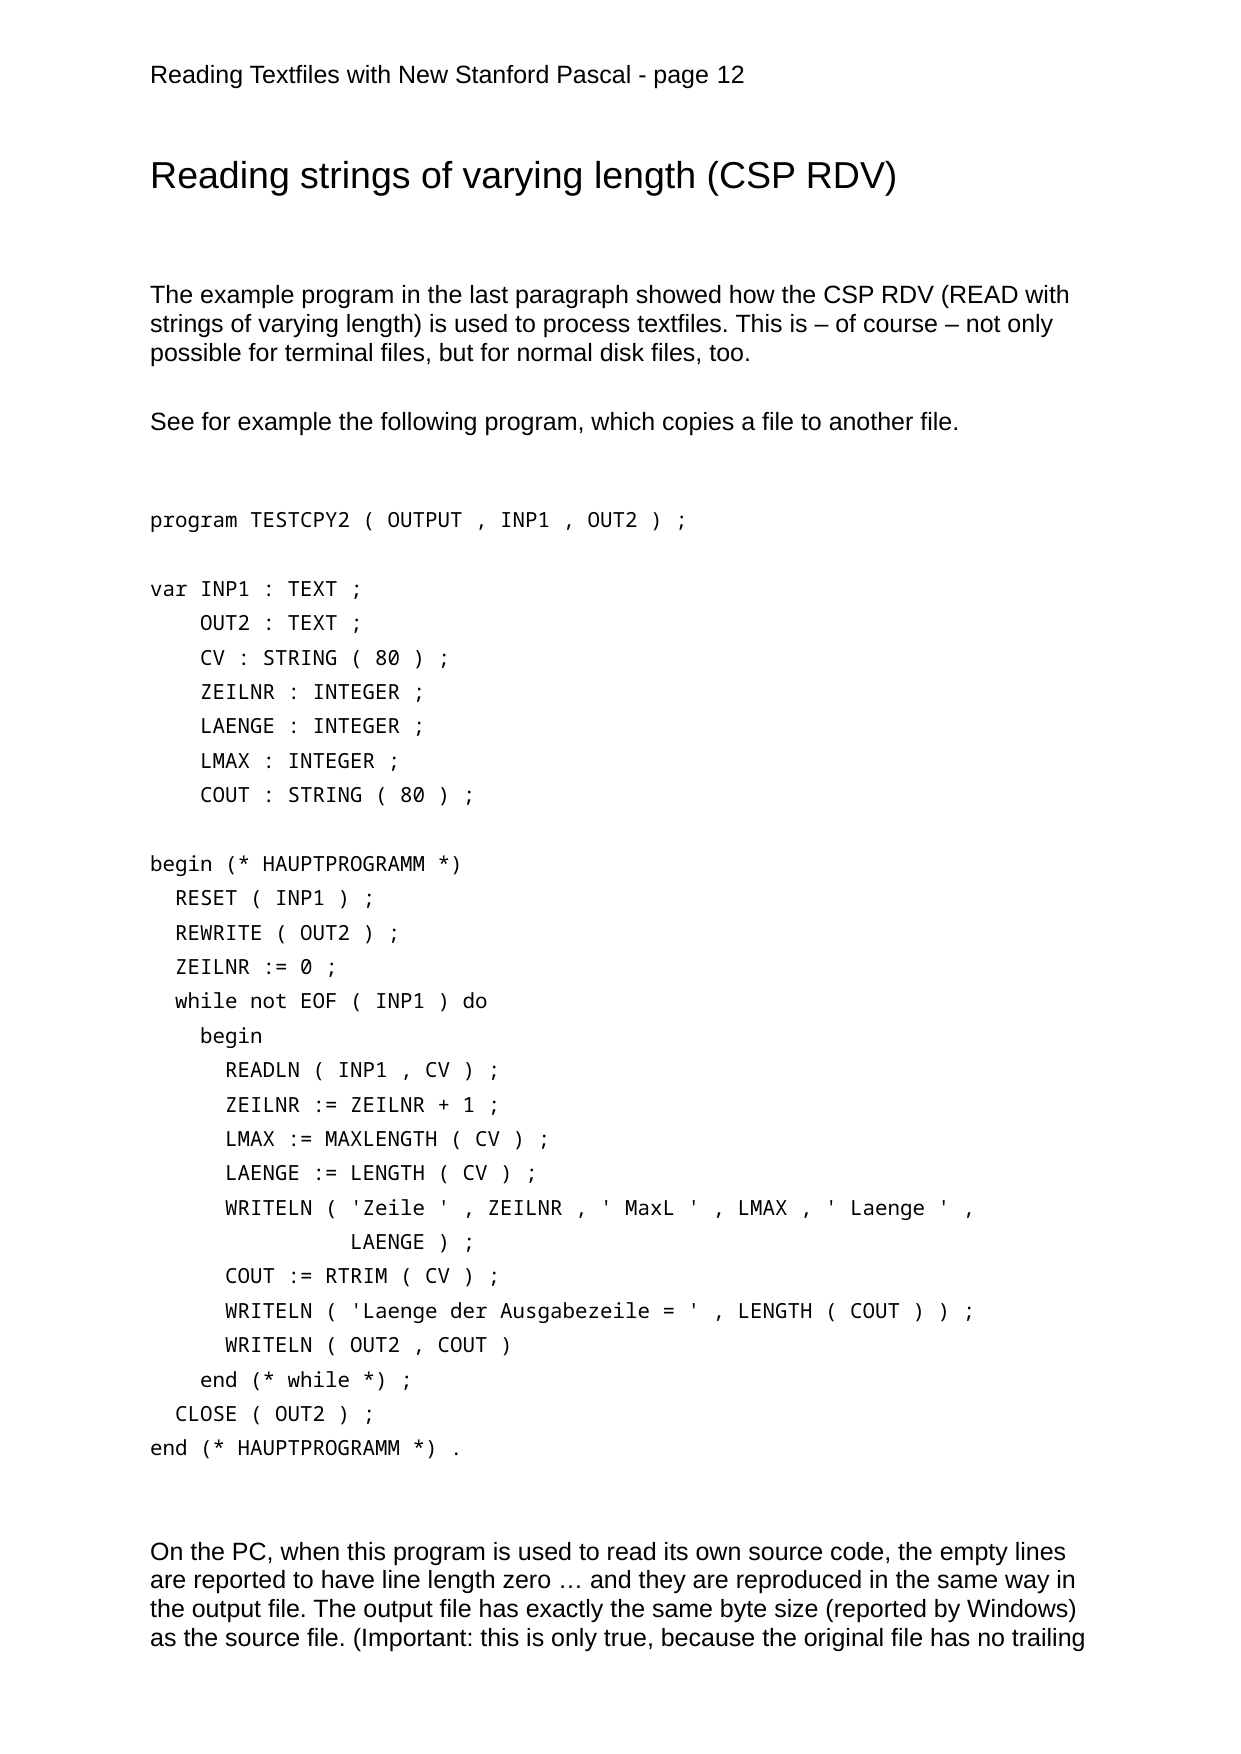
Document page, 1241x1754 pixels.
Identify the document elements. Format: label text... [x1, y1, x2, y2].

text REWRITE ( OUT2 ) ; [150, 918, 1090, 946]
text LMAX := MAXLENGTH ( CV ) ; [150, 1124, 1090, 1153]
text CLOSE ( OUT2 ) ; [150, 1399, 1090, 1428]
text WRITELN ( 'Zeile ' , ZEILNR , ' MaxL ' , LMAX , ' Laenge ' , [150, 1193, 1090, 1221]
text program TESTCPY2 ( OUTPUT , INP1 , OUT2 ) ; [150, 505, 1090, 534]
text LMAX : INTEGER ; [150, 746, 1090, 774]
text ZEILNR := ZEILNR + 1 ; [150, 1090, 1090, 1118]
text RESET ( INP1 ) ; [150, 883, 1090, 912]
text Reading strings of varying length (CSP RDV) [150, 153, 1090, 197]
text while not EOF ( INP1 ) do [150, 987, 1090, 1015]
text ZEILNR : INTEGER ; [150, 677, 1090, 706]
text WRITELN ( OUT2 , COUT ) [150, 1330, 1090, 1359]
text begin [150, 1021, 1090, 1049]
text LAENGE := LENGTH ( CV ) ; [150, 1158, 1090, 1187]
text ZEILNR := 0 ; [150, 952, 1090, 981]
text See for example the following program, which copies a file to another file. [150, 407, 1090, 436]
text end (* while *) ; [150, 1365, 1090, 1393]
text var INP1 : TEXT ; [150, 574, 1090, 603]
text COUT := RTRIM ( CV ) ; [150, 1262, 1090, 1290]
text end (* HAUPTPROGRAMM *) . [150, 1433, 1090, 1462]
text LAENGE : INTEGER ; [150, 712, 1090, 740]
text On the PC, when this program is used to read its own source code, the empty lines are reported to have line length zero … and they are reproduced in the same way in the output file. The output file has exactly the same byte size (reported by Windows) as the source file. (Important: this is only true, because the original file has no trailing [150, 1537, 1090, 1652]
text LAENGE ) ; [150, 1227, 1090, 1256]
text begin (* HAUPTPROGRAMM *) [150, 849, 1090, 878]
text WRITELN ( 'Laenge der Ausgabezeile = ' , LENGTH ( COUT ) ) ; [150, 1296, 1090, 1324]
text READLN ( INP1 , CV ) ; [150, 1055, 1090, 1084]
text The example program in the last paragraph showed how the CSP RDV (READ with strings of varying length) is used to process textfiles. This is – of course – not only possible for terminal files, but for normal disk files, too. [150, 252, 1090, 367]
text COUT : STRING ( 80 ) ; [150, 780, 1090, 809]
text OUT2 : TEXT ; [150, 608, 1090, 637]
text CV : STRING ( 80 ) ; [150, 643, 1090, 671]
